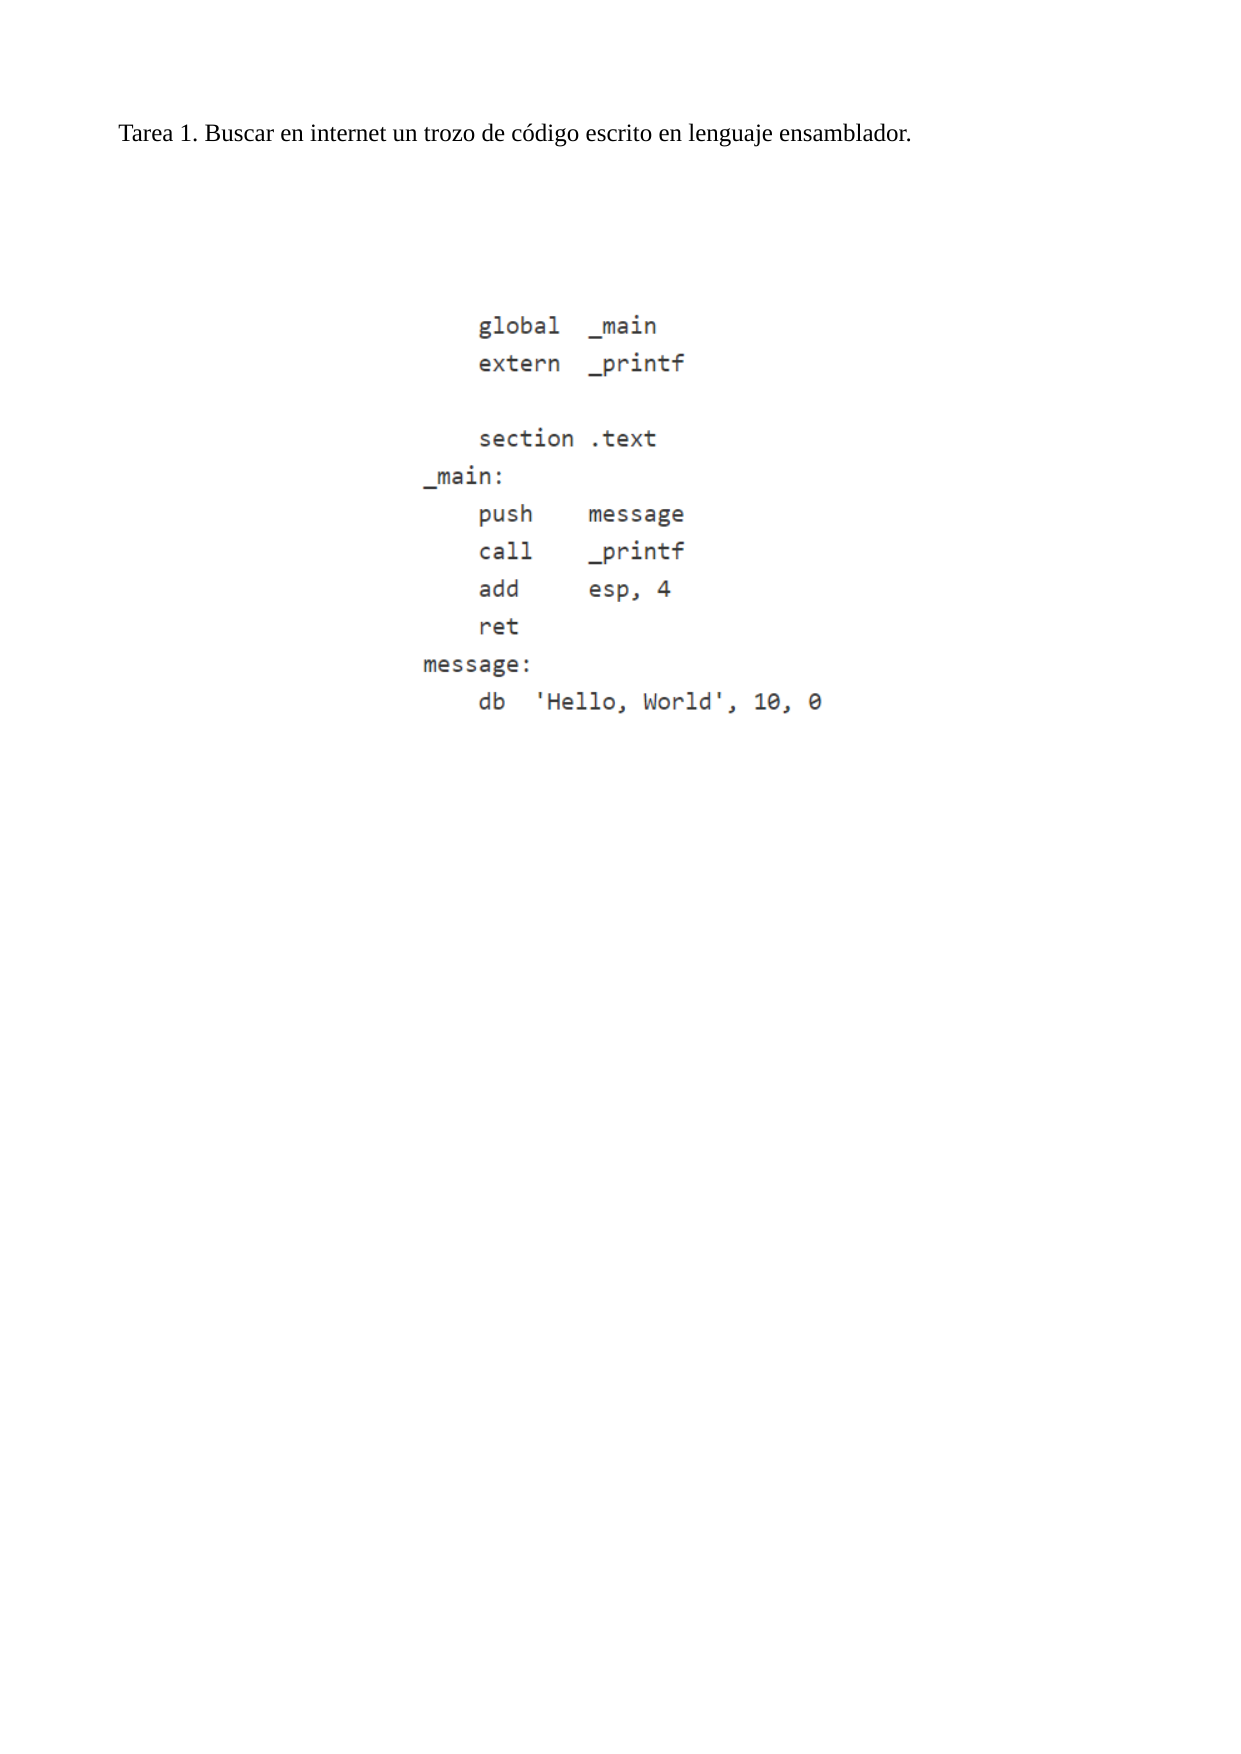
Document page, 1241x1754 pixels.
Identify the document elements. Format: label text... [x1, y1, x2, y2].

text Tarea 1. Buscar en internet un trozo de código escrito en lenguaje ensamblador. [118, 118, 1122, 147]
picture [376, 296, 864, 736]
